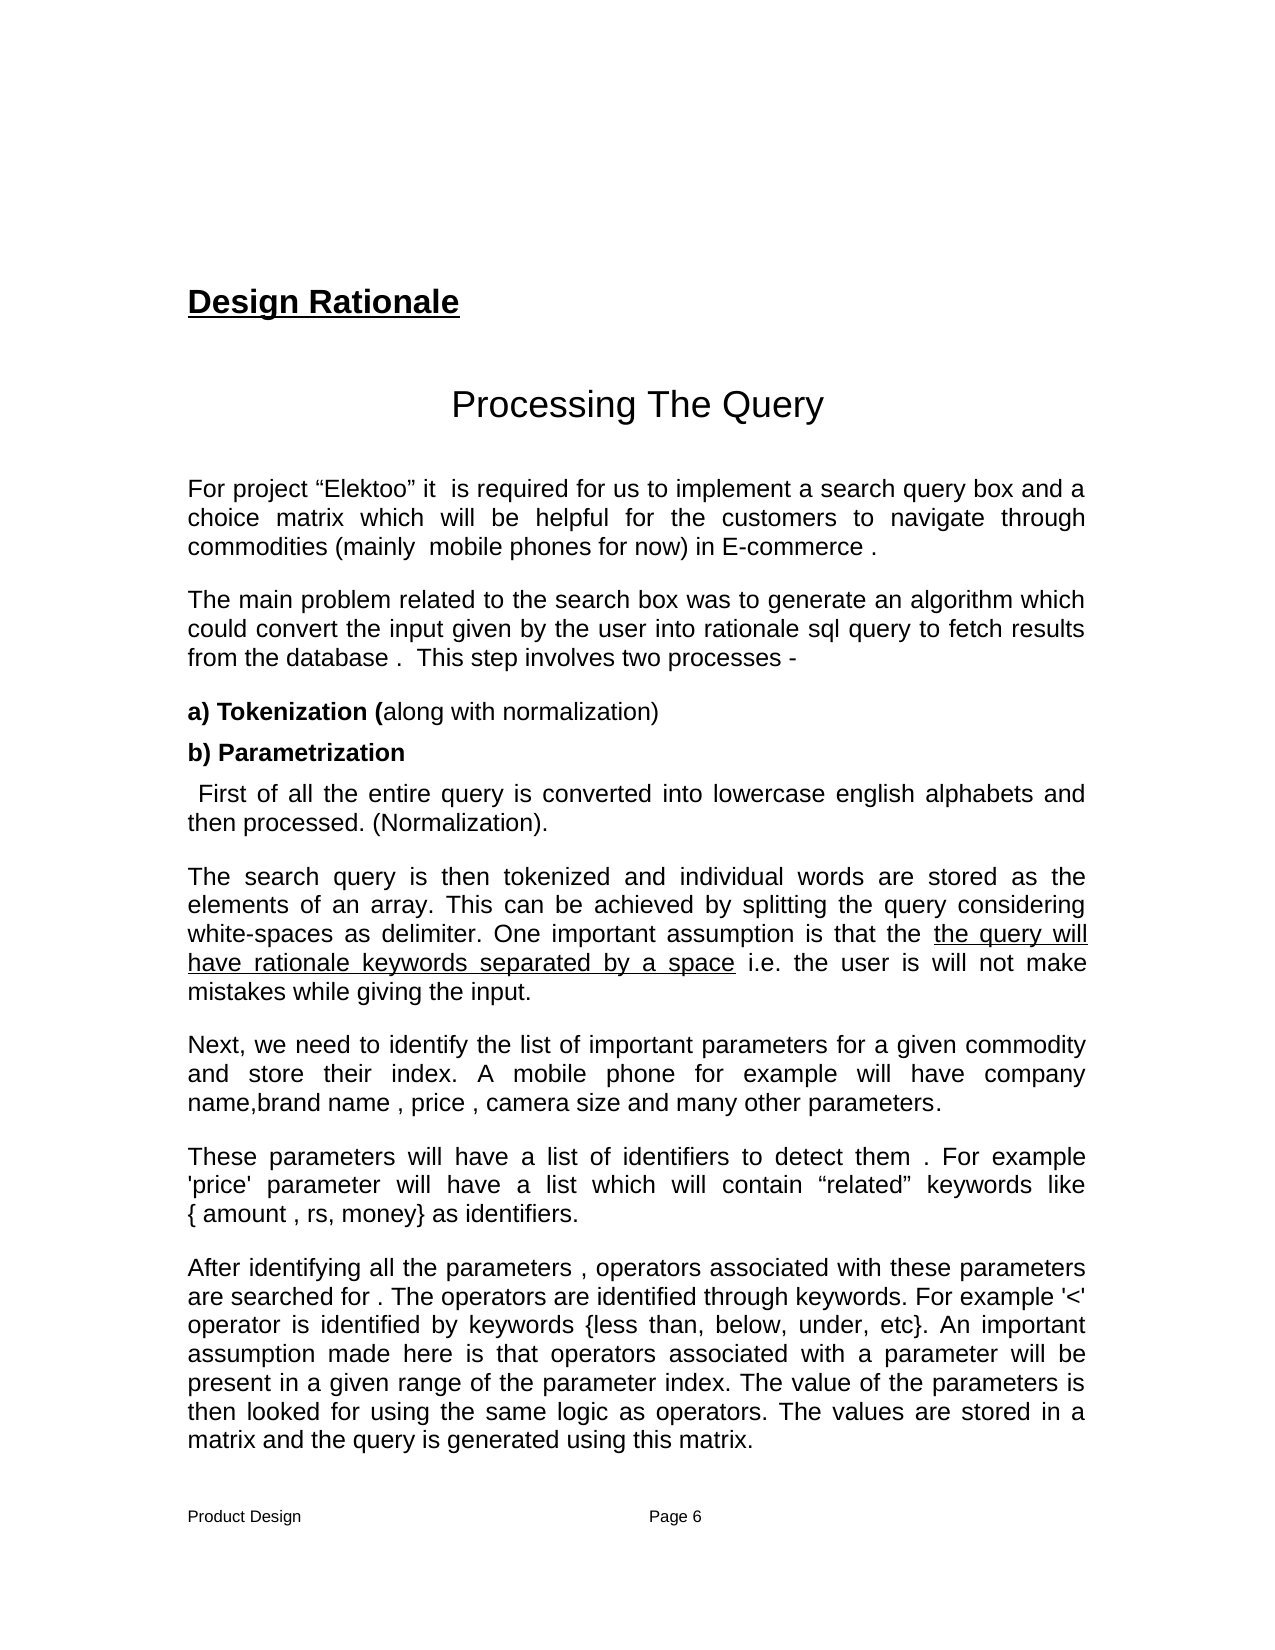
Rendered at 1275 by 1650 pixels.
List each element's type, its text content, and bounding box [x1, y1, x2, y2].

text Next, we need to identify the list of important parameters for a given commodity and store their index. A mobile phone for example will have company name,brand name , price , camera size and many other parameters. [187, 1031, 1087, 1117]
subtitle b) Parametrization [187, 738, 1087, 767]
text First of all the entire query is converted into lowercase english alphabets and then processed. (Normalization). [187, 779, 1087, 837]
text For project “Elektoo” it is required for us to implement a search query box and a choice matrix which will be helpful for the customers to navigate through commodities (mainly mobile phones for now) in E-commerce . [187, 474, 1087, 561]
text The search query is then tokenized and individual words are stored as the elements of an array. This can be achieved by splitting the query considering white-spaces as delimiter. One important assumption is that the the query will have rationale keywords separated by a space i.e. the user is will not make mistakes while giving the input. [187, 862, 1087, 1006]
text The main problem related to the search box was to generate an algorithm which could convert the input given by the user into rationale sql query to fetch results from the database . This step involves two processes - [187, 586, 1087, 672]
text These parameters will have a list of identifiers to detect them . For example 'price' parameter will have a list which will contain “related” keywords like { amount , rs, money} as identifiers. [187, 1142, 1087, 1228]
text After identifying all the parameters , operators associated with these parameters are searched for . The operators are identified through keywords. For example '<' operator is identified by keywords {less than, below, under, etc}. An important assumption made here is that operators associated with a parameter will be present in a given range of the parameter index. The value of the parameters is then looked for using the same logic as operators. The values are stored in a matrix and the query is generated using this matrix. [187, 1253, 1087, 1454]
subtitle Processing The Query [187, 382, 1087, 425]
subtitle Design Rationale [187, 282, 1087, 321]
subtitle a) Tokenization (along with normalization) [187, 697, 1087, 726]
